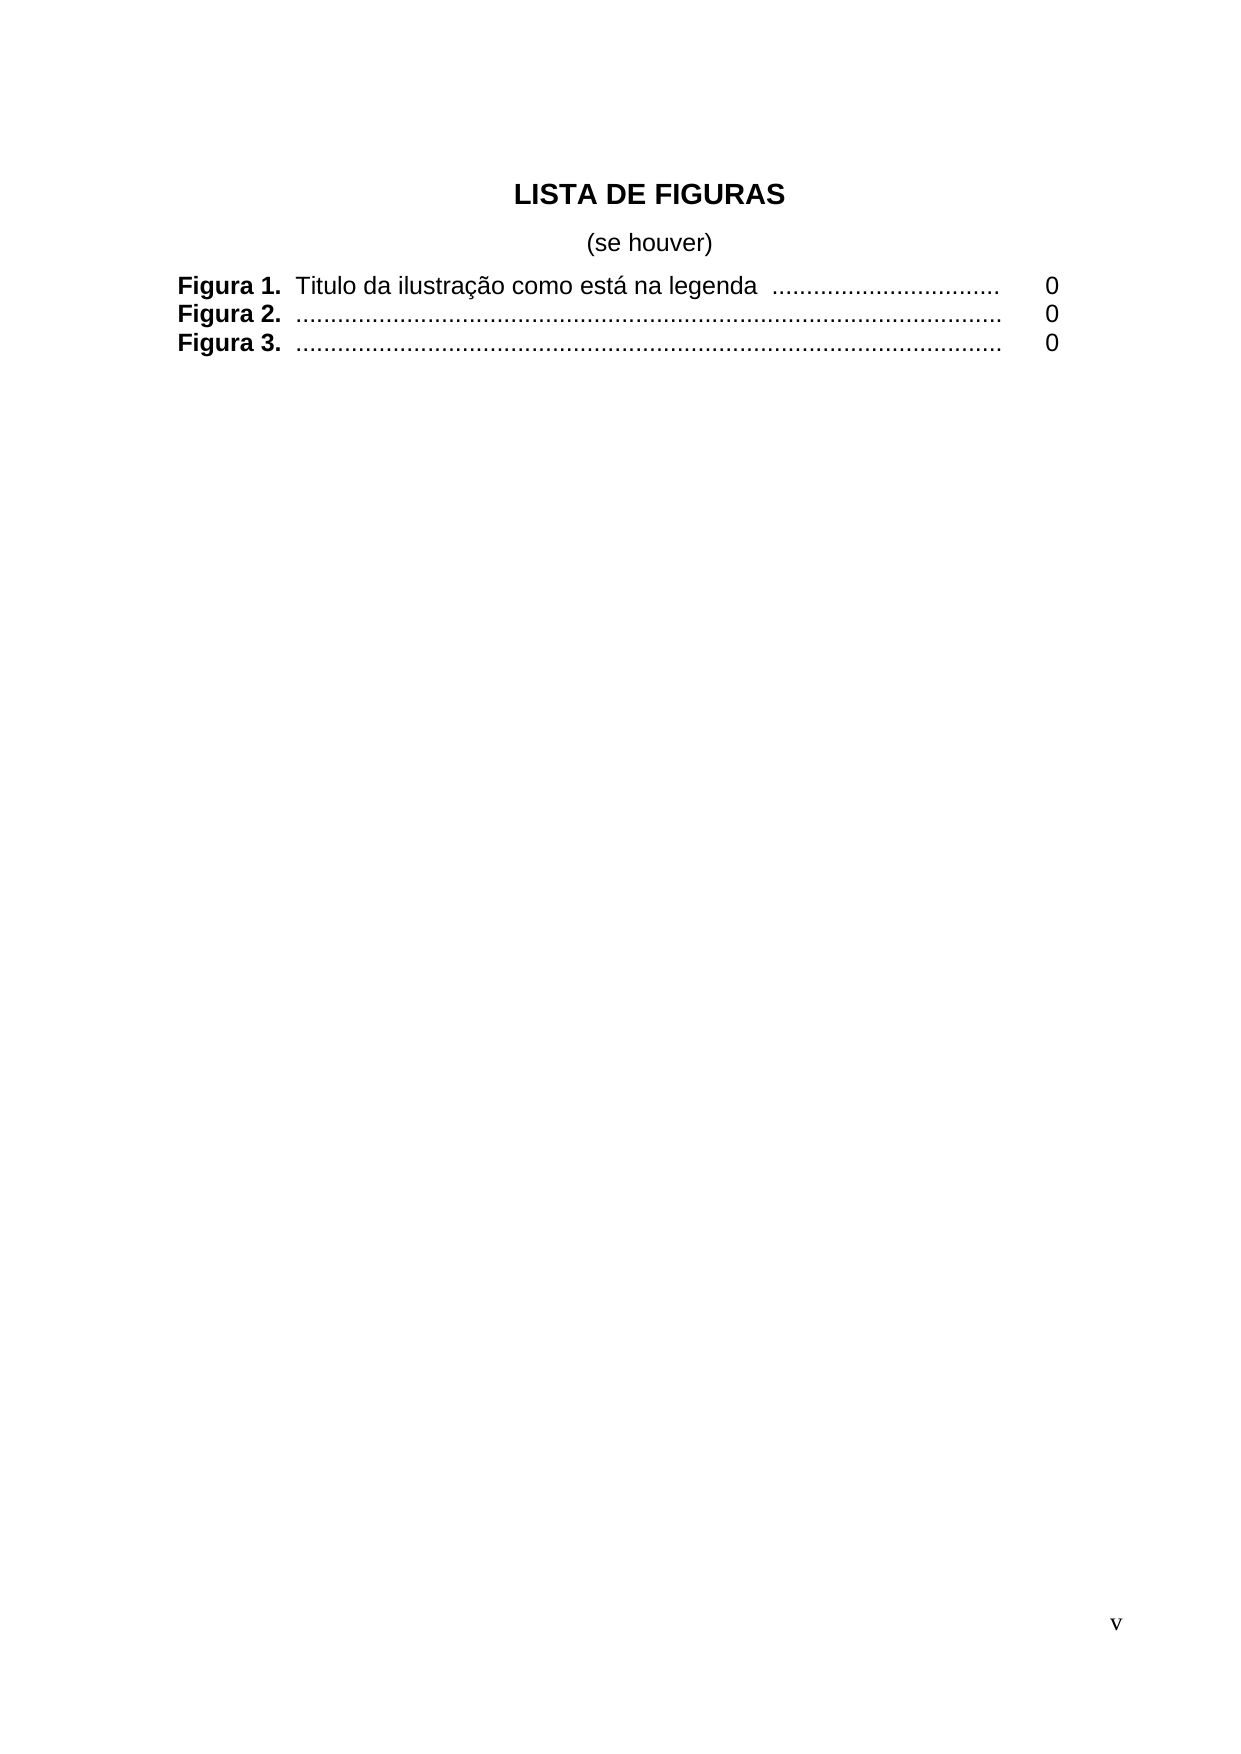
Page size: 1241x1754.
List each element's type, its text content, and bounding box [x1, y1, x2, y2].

table_header 0 [1024, 271, 1080, 299]
subtitle LISTA DE FIGURAS [177, 177, 1122, 211]
text (se houver) [177, 227, 1122, 256]
table_cell 0 [1024, 299, 1080, 328]
table_header Figura 1. Titulo da ilustração como está na legenda ................................. [170, 271, 1024, 299]
table_cell Figura 3. ...................................................................................................... [170, 328, 1024, 357]
table_cell Figura 2. ...................................................................................................... [170, 299, 1024, 328]
table_cell 0 [1024, 328, 1080, 357]
